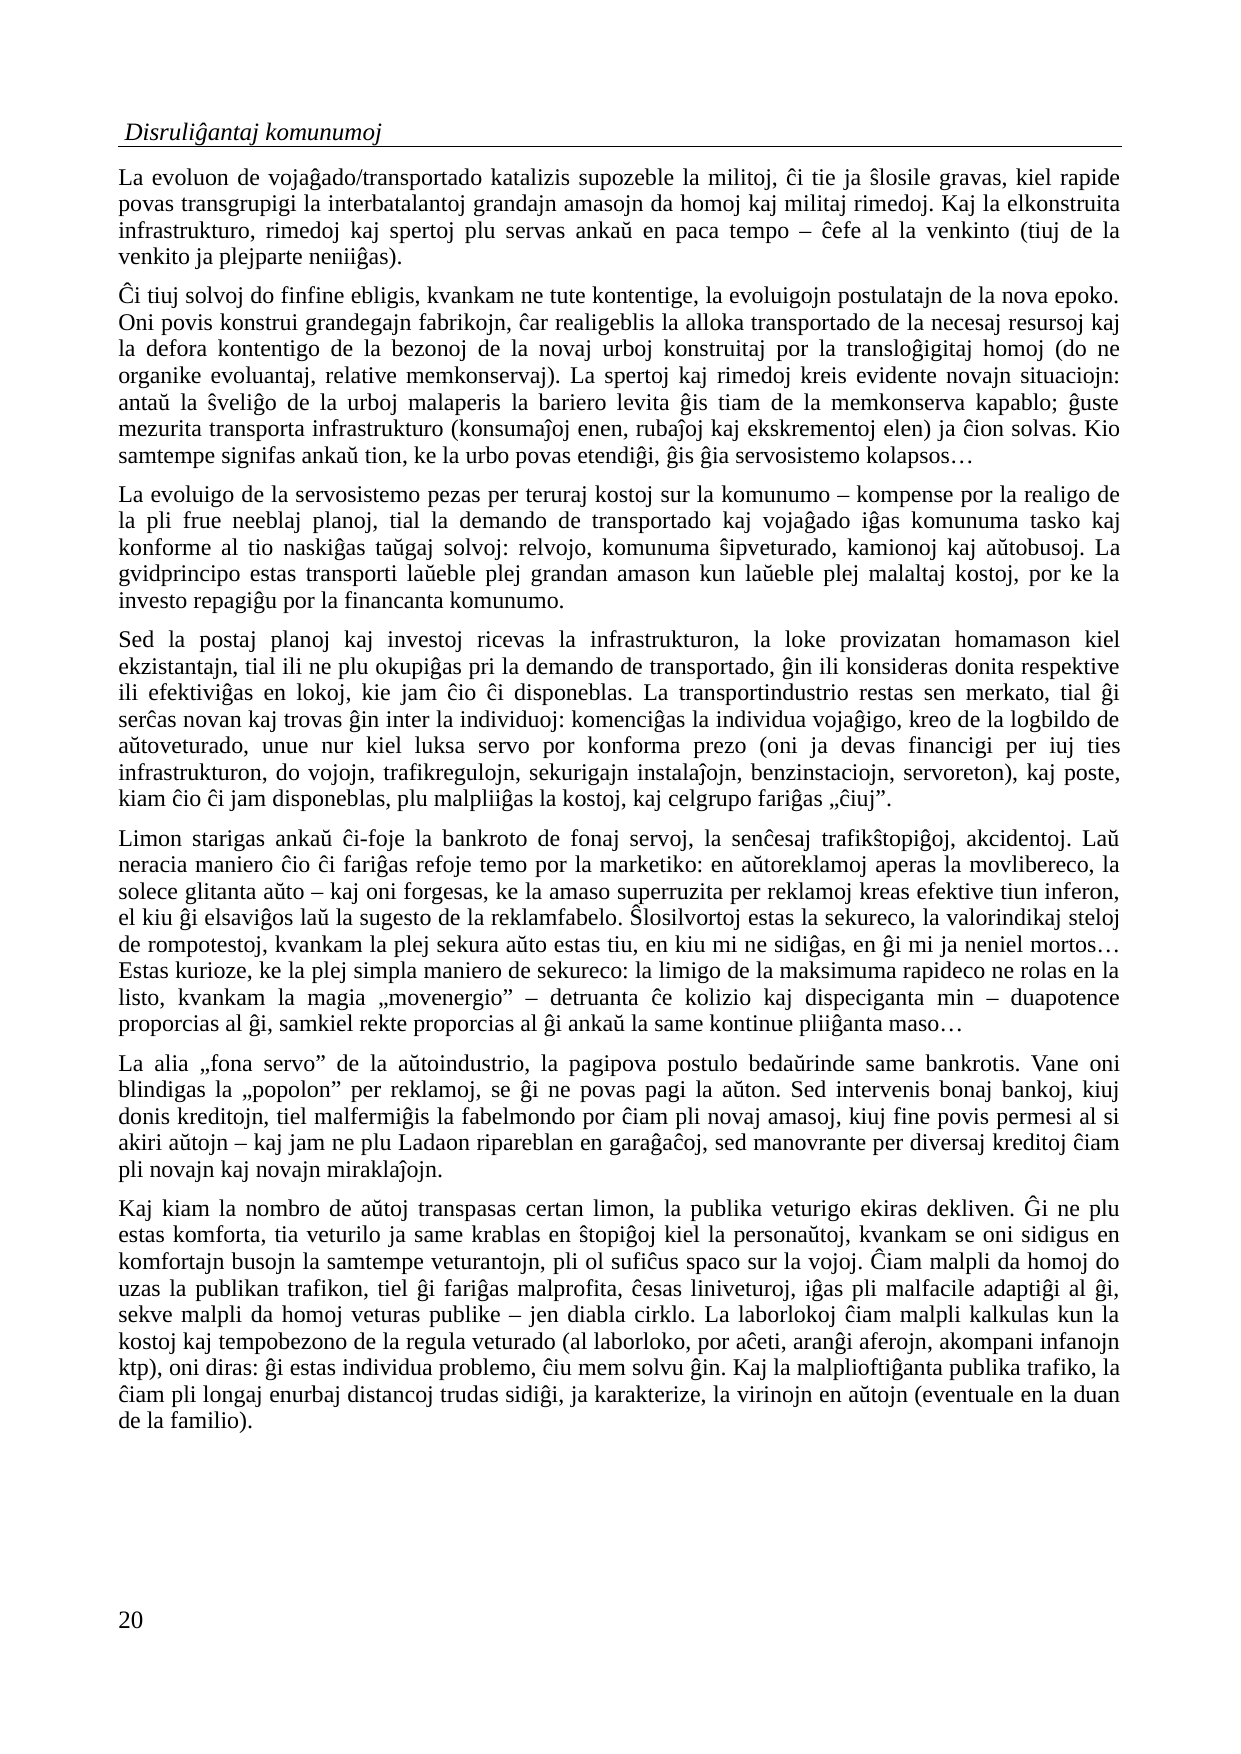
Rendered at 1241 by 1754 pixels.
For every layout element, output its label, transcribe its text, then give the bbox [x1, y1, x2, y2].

text Limon starigas ankaŭ ĉi-foje la bankroto de fonaj servoj, la senĉesaj trafikŝtopiĝoj, akcidentoj. Laŭ neracia maniero ĉio ĉi fariĝas refoje temo por la marketiko: en aŭtoreklamoj aperas la movlibereco, la solece glitanta aŭto – kaj oni forgesas, ke la amaso superruzita per reklamoj kreas efektive tiun inferon, el kiu ĝi elsaviĝos laŭ la sugesto de la reklamfabelo. Ŝlosilvortoj estas la sekureco, la valorindikaj steloj de rompotestoj, kvankam la plej sekura aŭto estas tiu, en kiu mi ne sidiĝas, en ĝi mi ja neniel mortos… Estas kurioze, ke la plej simpla maniero de sekureco: la limigo de la maksimuma rapideco ne rolas en la listo, kvankam la magia „movenergio” – detruanta ĉe kolizio kaj dispeciganta min – duapotence proporcias al ĝi, samkiel rekte proporcias al ĝi ankaŭ la same kontinue pliiĝanta maso… [118, 824, 1122, 1037]
text Kaj kiam la nombro de aŭtoj transpasas certan limon, la publika veturigo ekiras dekliven. Ĝi ne plu estas komforta, tia veturilo ja same krablas en ŝtopiĝoj kiel la personaŭtoj, kvankam se oni sidigus en komfortajn busojn la samtempe veturantojn, pli ol sufiĉus spaco sur la vojoj. Ĉiam malpli da homoj do uzas la publikan trafikon, tiel ĝi fariĝas malprofita, ĉesas liniveturoj, iĝas pli malfacile adaptiĝi al ĝi, sekve malpli da homoj veturas publike – jen diabla cirklo. La laborlokoj ĉiam malpli kalkulas kun la kostoj kaj tempobezono de la regula veturado (al laborloko, por aĉeti, aranĝi aferojn, akompani infanojn ktp), oni diras: ĝi estas individua problemo, ĉiu mem solvu ĝin. Kaj la malplioftiĝanta publika trafiko, la ĉiam pli longaj enurbaj distancoj trudas sidiĝi, ja karakterize, la virinojn en aŭtojn (eventuale en la duan de la familio). [118, 1195, 1122, 1434]
text La alia „fona servo” de la aŭtoindustrio, la pagipova postulo bedaŭrinde same bankrotis. Vane oni blindigas la „popolon” per reklamoj, se ĝi ne povas pagi la aŭton. Sed intervenis bonaj bankoj, kiuj donis kreditojn, tiel malfermiĝis la fabelmondo por ĉiam pli novaj amasoj, kiuj fine povis permesi al si akiri aŭtojn – kaj jam ne plu Ladaon ripareblan en garaĝaĉoj, sed manovrante per diversaj kreditoj ĉiam pli novajn kaj novajn miraklaĵojn. [118, 1049, 1122, 1182]
text La evoluon de vojaĝado/transportado katalizis supozeble la militoj, ĉi tie ja ŝlosile gravas, kiel rapide povas transgrupigi la interbatalantoj grandajn amasojn da homoj kaj militaj rimedoj. Kaj la elkonstruita infrastrukturo, rimedoj kaj spertoj plu servas ankaŭ en paca tempo – ĉefe al la venkinto (tiuj de la venkito ja plejparte neniiĝas). [118, 164, 1122, 270]
text La evoluigo de la servosistemo pezas per teruraj kostoj sur la komunumo – kompense por la realigo de la pli frue neeblaj planoj, tial la demando de transportado kaj vojaĝado iĝas komunuma tasko kaj konforme al tio naskiĝas taŭgaj solvoj: relvojo, komunuma ŝipveturado, kamionoj kaj aŭtobusoj. La gvidprincipo estas transporti laŭeble plej grandan amason kun laŭeble plej malaltaj kostoj, por ke la investo repagiĝu por la financanta komunumo. [118, 481, 1122, 614]
text Sed la postaj planoj kaj investoj ricevas la infrastrukturon, la loke provizatan homamason kiel ekzistantajn, tial ili ne plu okupiĝas pri la demando de transportado, ĝin ili konsideras donita respektive ili efektiviĝas en lokoj, kie jam ĉio ĉi disponeblas. La transportindustrio restas sen merkato, tial ĝi serĉas novan kaj trovas ĝin inter la individuoj: komenciĝas la individua vojaĝigo, kreo de la logbildo de aŭtoveturado, unue nur kiel luksa servo por konforma prezo (oni ja devas financigi per iuj ties infrastrukturon, do vojojn, trafikregulojn, sekurigajn instalaĵojn, benzinstaciojn, servoreton), kaj poste, kiam ĉio ĉi jam disponeblas, plu malpliiĝas la kostoj, kaj celgrupo fariĝas „ĉiuj”. [118, 626, 1122, 812]
text Ĉi tiuj solvoj do finfine ebligis, kvankam ne tute kontentige, la evoluigojn postulatajn de la nova epoko. Oni povis konstrui grandegajn fabrikojn, ĉar realigeblis la alloka transportado de la necesaj resursoj kaj la defora kontentigo de la bezonoj de la novaj urboj konstruitaj por la transloĝigitaj homoj (do ne organike evoluantaj, relative memkonservaj). La spertoj kaj rimedoj kreis evidente novajn situaciojn: antaŭ la ŝveliĝo de la urboj malaperis la bariero levita ĝis tiam de la memkonserva kapablo; ĝuste mezurita transporta infrastrukturo (konsumaĵoj enen, rubaĵoj kaj ekskrementoj elen) ja ĉion solvas. Kio samtempe signifas ankaŭ tion, ke la urbo povas etendiĝi, ĝis ĝia servosistemo kolapsos… [118, 282, 1122, 468]
